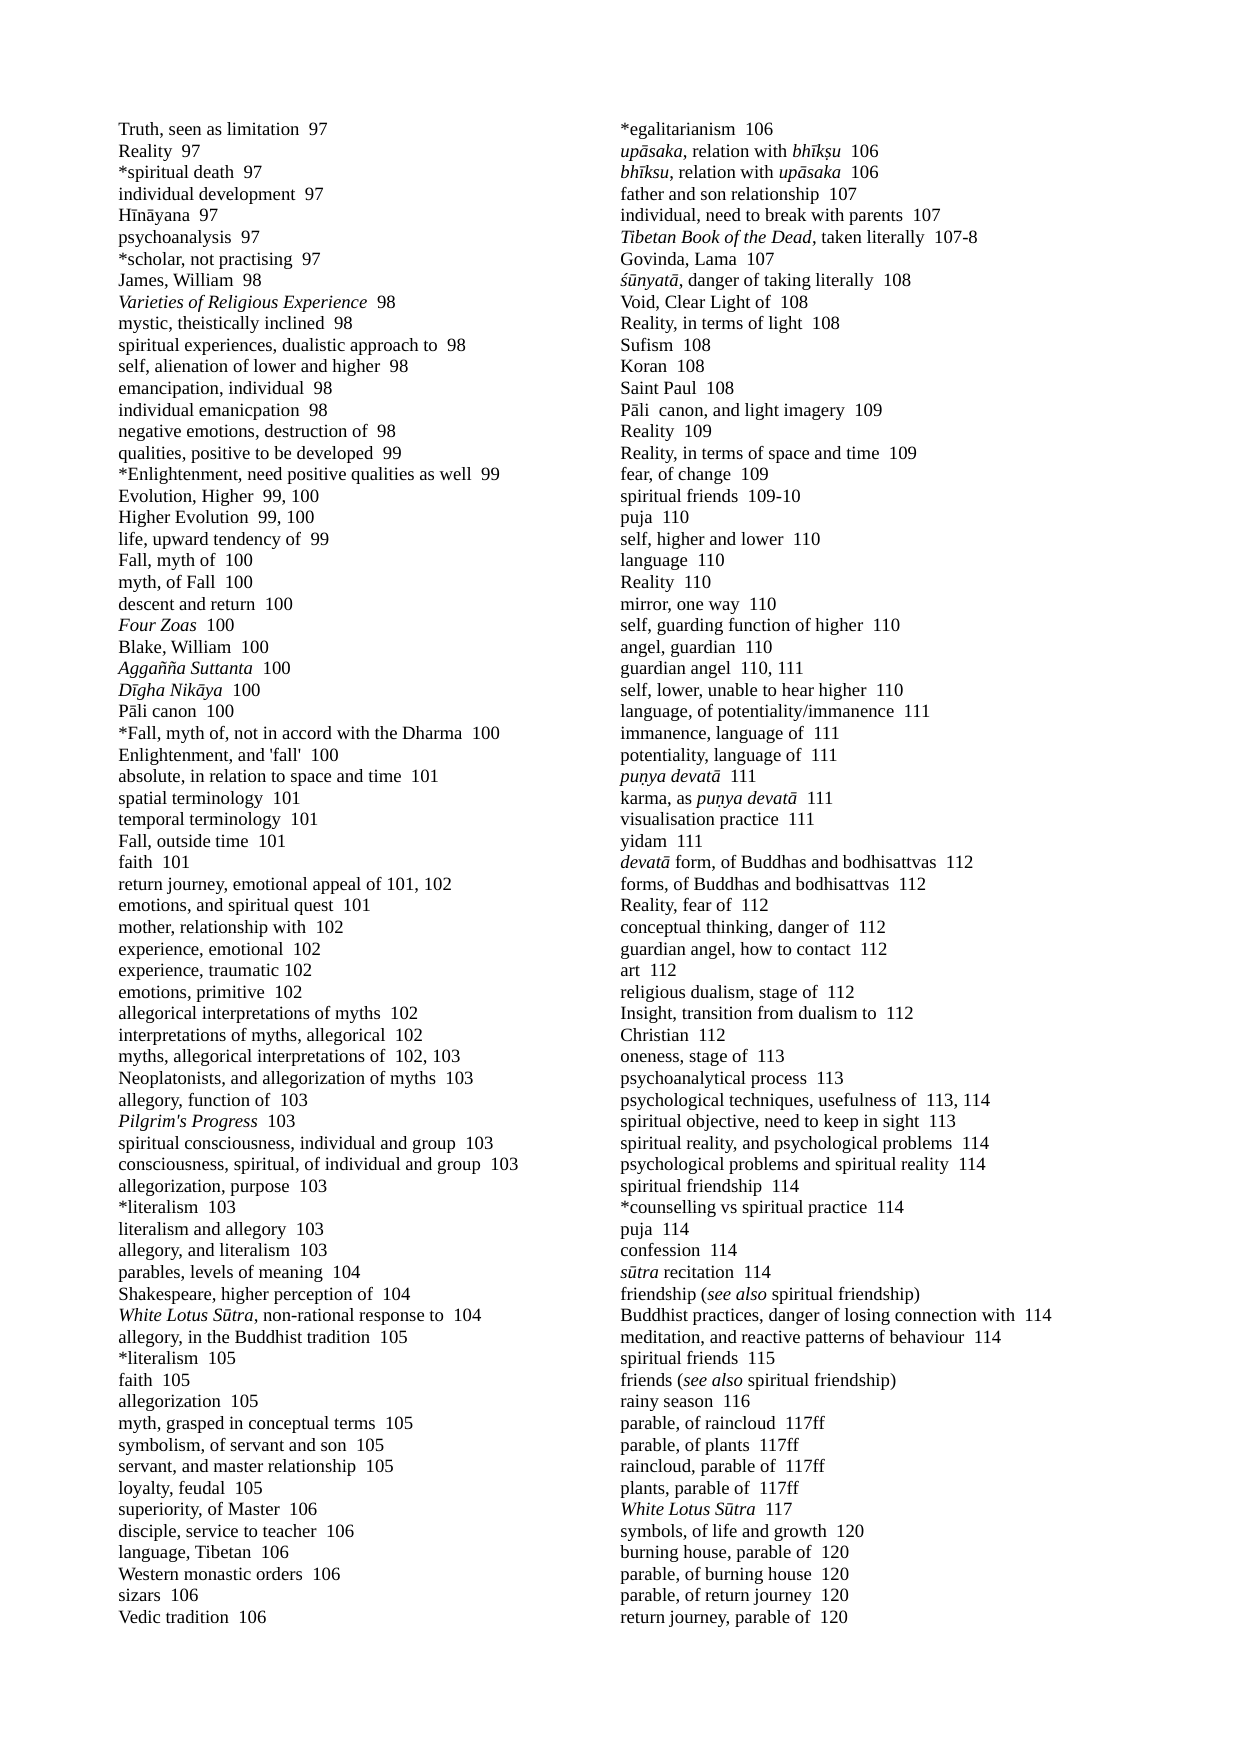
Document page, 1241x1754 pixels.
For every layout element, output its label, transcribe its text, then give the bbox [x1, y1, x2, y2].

text allegory, and literalism 103 [118, 1239, 620, 1261]
text puṇya devatā 111 [620, 765, 1122, 787]
text Varieties of Religious Experience 98 [118, 291, 620, 312]
text temporal terminology 101 [118, 808, 620, 830]
text self, alienation of lower and higher 98 [118, 355, 620, 377]
text Neoplatonists, and allegorization of myths 103 [118, 1067, 620, 1088]
text absolute, in relation to space and time 101 [118, 765, 620, 787]
text sūtra recitation 114 [620, 1261, 1122, 1282]
text conceptual thinking, danger of 112 [620, 916, 1122, 937]
text upāsaka, relation with bhīkṣu 106 [620, 140, 1122, 161]
text mother, relationship with 102 [118, 916, 620, 937]
text sizars 106 [118, 1584, 620, 1606]
text Christian 112 [620, 1024, 1122, 1045]
text Enlightenment, and 'fall' 100 [118, 743, 620, 765]
text individual emanicpation 98 [118, 398, 620, 420]
text Fall, myth of 100 [118, 549, 620, 571]
text self, higher and lower 110 [620, 528, 1122, 549]
text self, guarding function of higher 110 [620, 614, 1122, 636]
text *Fall, myth of, not in accord with the Dharma 100 [118, 722, 620, 743]
text śūnyatā, danger of taking literally 108 [620, 269, 1122, 291]
text Dīgha Nikāya 100 [118, 679, 620, 700]
text *egalitarianism 106 [620, 118, 1122, 140]
text Fall, outside time 101 [118, 830, 620, 851]
text spiritual friends 109-10 [620, 485, 1122, 506]
text emotions, and spiritual quest 101 [118, 894, 620, 916]
text myth, of Fall 100 [118, 571, 620, 592]
text *spiritual death 97 [118, 161, 620, 183]
text visualisation practice 111 [620, 808, 1122, 830]
text spiritual experiences, dualistic approach to 98 [118, 334, 620, 355]
text fear, of change 109 [620, 463, 1122, 485]
text experience, emotional 102 [118, 937, 620, 959]
text spiritual consciousness, individual and group 103 [118, 1132, 620, 1153]
text art 112 [620, 959, 1122, 981]
text *counselling vs spiritual practice 114 [620, 1196, 1122, 1218]
text Void, Clear Light of 108 [620, 291, 1122, 312]
text potentiality, language of 111 [620, 743, 1122, 765]
text Sufism 108 [620, 334, 1122, 355]
text Truth, seen as limitation 97 [118, 118, 620, 140]
text *literalism 105 [118, 1347, 620, 1369]
text karma, as puṇya devatā 111 [620, 787, 1122, 808]
text language, Tibetan 106 [118, 1541, 620, 1563]
text emancipation, individual 98 [118, 377, 620, 398]
text allegory, in the Buddhist tradition 105 [118, 1326, 620, 1347]
text faith 101 [118, 851, 620, 873]
text Reality 110 [620, 571, 1122, 592]
text White Lotus Sūtra 117 [620, 1498, 1122, 1520]
text qualities, positive to be developed 99 [118, 442, 620, 463]
text Tibetan Book of the Dead, taken literally 107-8 [620, 226, 1122, 247]
text faith 105 [118, 1369, 620, 1390]
text interpretations of myths, allegorical 102 [118, 1024, 620, 1045]
text servant, and master relationship 105 [118, 1455, 620, 1477]
text myths, allegorical interpretations of 102, 103 [118, 1045, 620, 1067]
text plants, parable of 117ff [620, 1477, 1122, 1498]
text allegory, function of 103 [118, 1088, 620, 1110]
text Reality, in terms of space and time 109 [620, 442, 1122, 463]
text puja 114 [620, 1218, 1122, 1239]
text forms, of Buddhas and bodhisattvas 112 [620, 873, 1122, 894]
text mystic, theistically inclined 98 [118, 312, 620, 334]
text Four Zoas 100 [118, 614, 620, 636]
text Pilgrim's Progress 103 [118, 1110, 620, 1132]
text yidam 111 [620, 830, 1122, 851]
text meditation, and reactive patterns of behaviour 114 [620, 1326, 1122, 1347]
text emotions, primitive 102 [118, 981, 620, 1002]
text Saint Paul 108 [620, 377, 1122, 398]
text guardian angel, how to contact 112 [620, 937, 1122, 959]
text Koran 108 [620, 355, 1122, 377]
text Reality, fear of 112 [620, 894, 1122, 916]
text parable, of return journey 120 [620, 1584, 1122, 1606]
text language 110 [620, 549, 1122, 571]
text negative emotions, destruction of 98 [118, 420, 620, 442]
text Blake, William 100 [118, 636, 620, 657]
text spatial terminology 101 [118, 787, 620, 808]
text return journey, parable of 120 [620, 1606, 1122, 1627]
text Higher Evolution 99, 100 [118, 506, 620, 528]
text Western monastic orders 106 [118, 1563, 620, 1584]
text experience, traumatic 102 [118, 959, 620, 981]
text *literalism 103 [118, 1196, 620, 1218]
text self, lower, unable to hear higher 110 [620, 679, 1122, 700]
text return journey, emotional appeal of 101, 102 [118, 873, 620, 894]
text Evolution, Higher 99, 100 [118, 485, 620, 506]
text spiritual friendship 114 [620, 1175, 1122, 1196]
text spiritual friends 115 [620, 1347, 1122, 1369]
text individual development 97 [118, 183, 620, 204]
text religious dualism, stage of 112 [620, 981, 1122, 1002]
text individual, need to break with parents 107 [620, 204, 1122, 226]
text parable, of raincloud 117ff [620, 1412, 1122, 1433]
text mirror, one way 110 [620, 592, 1122, 614]
text raincloud, parable of 117ff [620, 1455, 1122, 1477]
text language, of potentiality/immanence 111 [620, 700, 1122, 722]
text spiritual reality, and psychological problems 114 [620, 1132, 1122, 1153]
text disciple, service to teacher 106 [118, 1520, 620, 1541]
text rainy season 116 [620, 1390, 1122, 1412]
text spiritual objective, need to keep in sight 113 [620, 1110, 1122, 1132]
text burning house, parable of 120 [620, 1541, 1122, 1563]
text parable, of burning house 120 [620, 1563, 1122, 1584]
text Aggañña Suttanta 100 [118, 657, 620, 679]
text parables, levels of meaning 104 [118, 1261, 620, 1282]
text allegorization 105 [118, 1390, 620, 1412]
text James, William 98 [118, 269, 620, 291]
text consciousness, spiritual, of individual and group 103 [118, 1153, 620, 1175]
text Hīnāyana 97 [118, 204, 620, 226]
text *Enlightenment, need positive qualities as well 99 [118, 463, 620, 485]
text devatā form, of Buddhas and bodhisattvas 112 [620, 851, 1122, 873]
text Reality, in terms of light 108 [620, 312, 1122, 334]
text Insight, transition from dualism to 112 [620, 1002, 1122, 1024]
text parable, of plants 117ff [620, 1433, 1122, 1455]
text loyalty, feudal 105 [118, 1477, 620, 1498]
text psychological problems and spiritual reality 114 [620, 1153, 1122, 1175]
text psychological techniques, usefulness of 113, 114 [620, 1088, 1122, 1110]
text Reality 97 [118, 140, 620, 161]
text superiority, of Master 106 [118, 1498, 620, 1520]
text confession 114 [620, 1239, 1122, 1261]
text Vedic tradition 106 [118, 1606, 620, 1627]
text descent and return 100 [118, 592, 620, 614]
text immanence, language of 111 [620, 722, 1122, 743]
text literalism and allegory 103 [118, 1218, 620, 1239]
text guardian angel 110, 111 [620, 657, 1122, 679]
text psychoanalytical process 113 [620, 1067, 1122, 1088]
text allegorization, purpose 103 [118, 1175, 620, 1196]
text myth, grasped in conceptual terms 105 [118, 1412, 620, 1433]
text White Lotus Sūtra, non-rational response to 104 [118, 1304, 620, 1326]
text Shakespeare, higher perception of 104 [118, 1282, 620, 1304]
text friends (see also spiritual friendship) [620, 1369, 1122, 1390]
text oneness, stage of 113 [620, 1045, 1122, 1067]
text angel, guardian 110 [620, 636, 1122, 657]
text bhīksu, relation with upāsaka 106 [620, 161, 1122, 183]
text Govinda, Lama 107 [620, 247, 1122, 269]
text friendship (see also spiritual friendship) [620, 1282, 1122, 1304]
text father and son relationship 107 [620, 183, 1122, 204]
text Pāli canon 100 [118, 700, 620, 722]
text life, upward tendency of 99 [118, 528, 620, 549]
text Reality 109 [620, 420, 1122, 442]
text psychoanalysis 97 [118, 226, 620, 247]
text Buddhist practices, danger of losing connection with 114 [620, 1304, 1122, 1326]
text *scholar, not practising 97 [118, 247, 620, 269]
text symbols, of life and growth 120 [620, 1520, 1122, 1541]
text puja 110 [620, 506, 1122, 528]
text Pāli canon, and light imagery 109 [620, 398, 1122, 420]
text allegorical interpretations of myths 102 [118, 1002, 620, 1024]
text symbolism, of servant and son 105 [118, 1433, 620, 1455]
